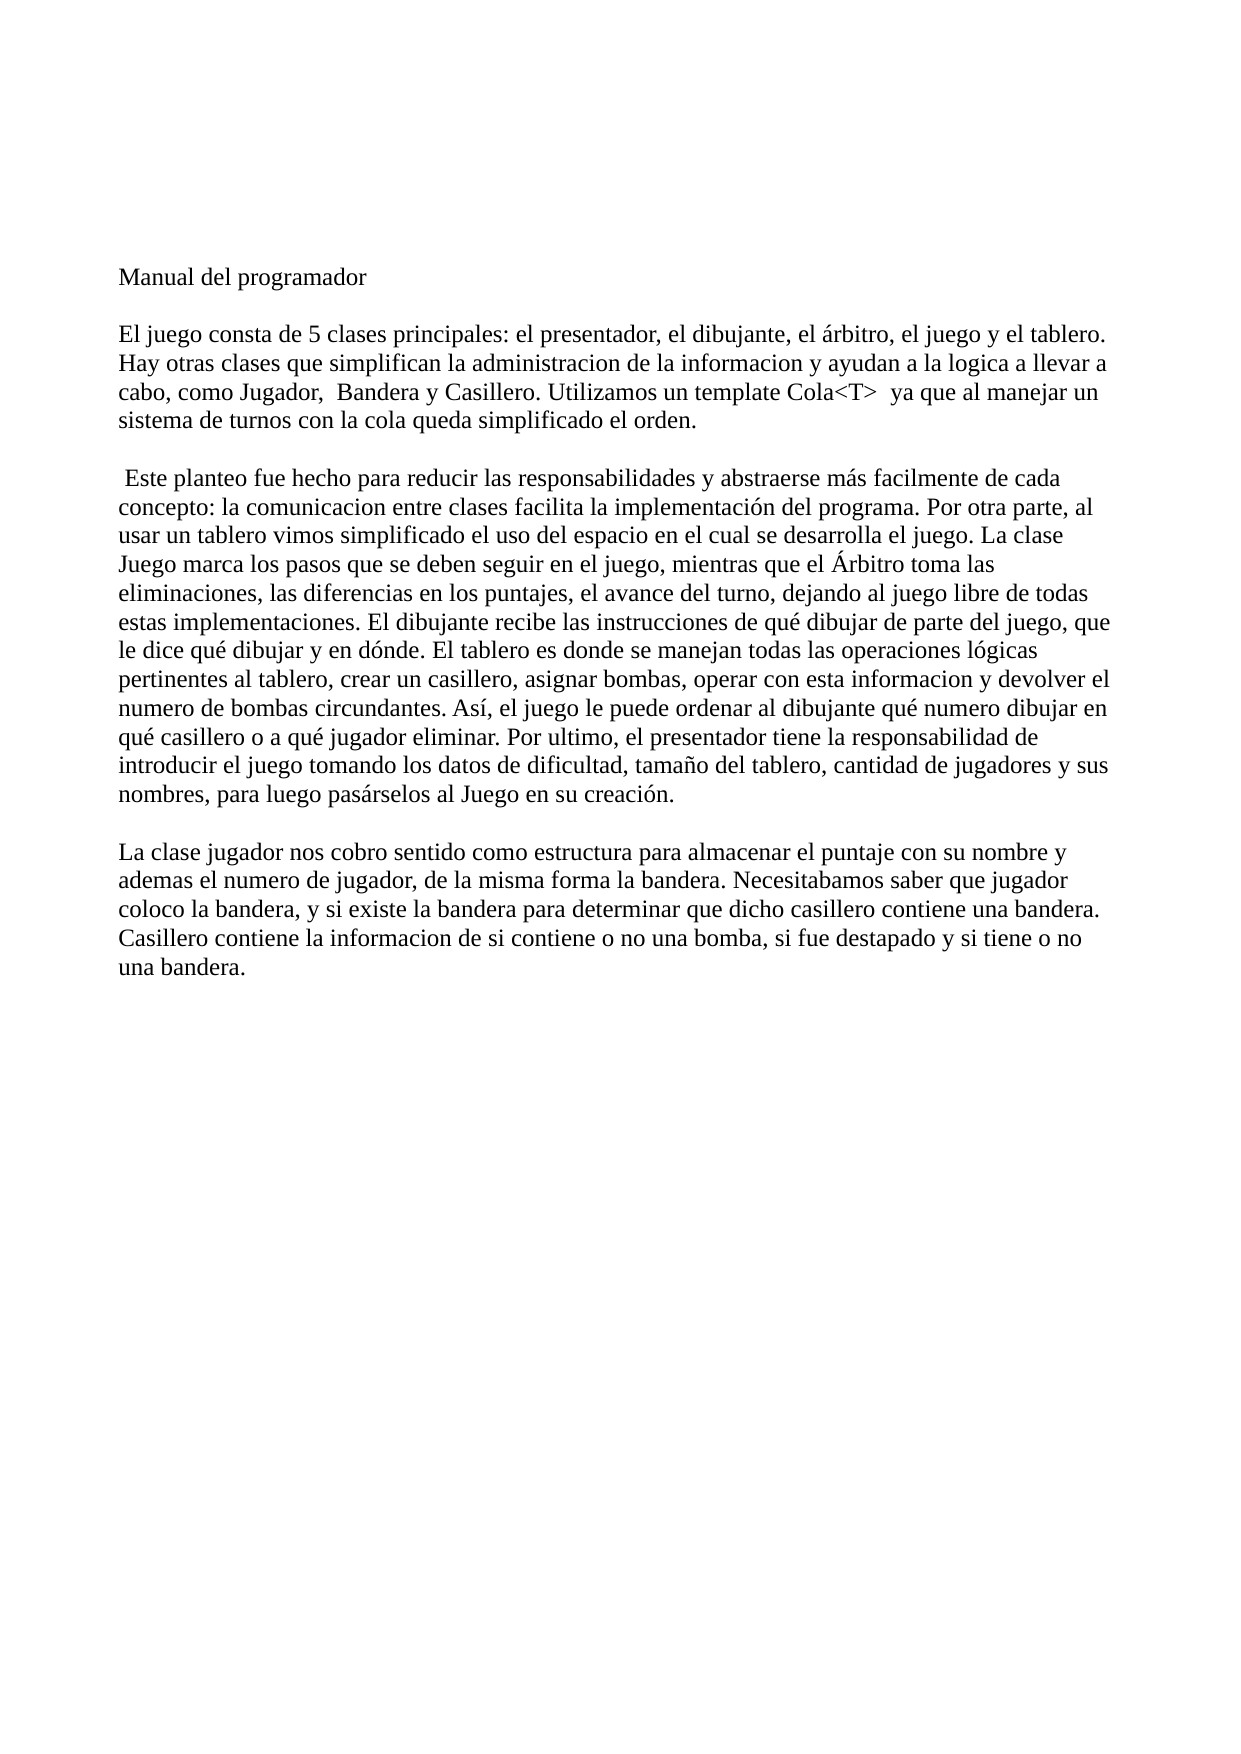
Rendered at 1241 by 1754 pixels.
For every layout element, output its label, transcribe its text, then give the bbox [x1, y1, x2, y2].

text Este planteo fue hecho para reducir las responsabilidades y abstraerse más facilmente de cada concepto: la comunicacion entre clases facilita la implementación del programa. Por otra parte, al usar un tablero vimos simplificado el uso del espacio en el cual se desarrolla el juego. La clase Juego marca los pasos que se deben seguir en el juego, mientras que el Árbitro toma las eliminaciones, las diferencias en los puntajes, el avance del turno, dejando al juego libre de todas estas implementaciones. El dibujante recibe las instrucciones de qué dibujar de parte del juego, que le dice qué dibujar y en dónde. El tablero es donde se manejan todas las operaciones lógicas pertinentes al tablero, crear un casillero, asignar bombas, operar con esta informacion y devolver el numero de bombas circundantes. Así, el juego le puede ordenar al dibujante qué numero dibujar en qué casillero o a qué jugador eliminar. Por ultimo, el presentador tiene la responsabilidad de introducir el juego tomando los datos de dificultad, tamaño del tablero, cantidad de jugadores y sus nombres, para luego pasárselos al Juego en su creación. [118, 463, 1122, 808]
text Manual del programador [118, 262, 1122, 291]
text La clase jugador nos cobro sentido como estructura para almacenar el puntaje con su nombre y ademas el numero de jugador, de la misma forma la bandera. Necesitabamos saber que jugador coloco la bandera, y si existe la bandera para determinar que dicho casillero contiene una bandera. [118, 837, 1122, 923]
text Casillero contiene la informacion de si contiene o no una bomba, si fue destapado y si tiene o no una bandera. [118, 923, 1122, 981]
text El juego consta de 5 clases principales: el presentador, el dibujante, el árbitro, el juego y el tablero. Hay otras clases que simplifican la administracion de la informacion y ayudan a la logica a llevar a cabo, como Jugador, Bandera y Casillero. Utilizamos un template Cola<T> ya que al manejar un sistema de turnos con la cola queda simplificado el orden. [118, 319, 1122, 434]
